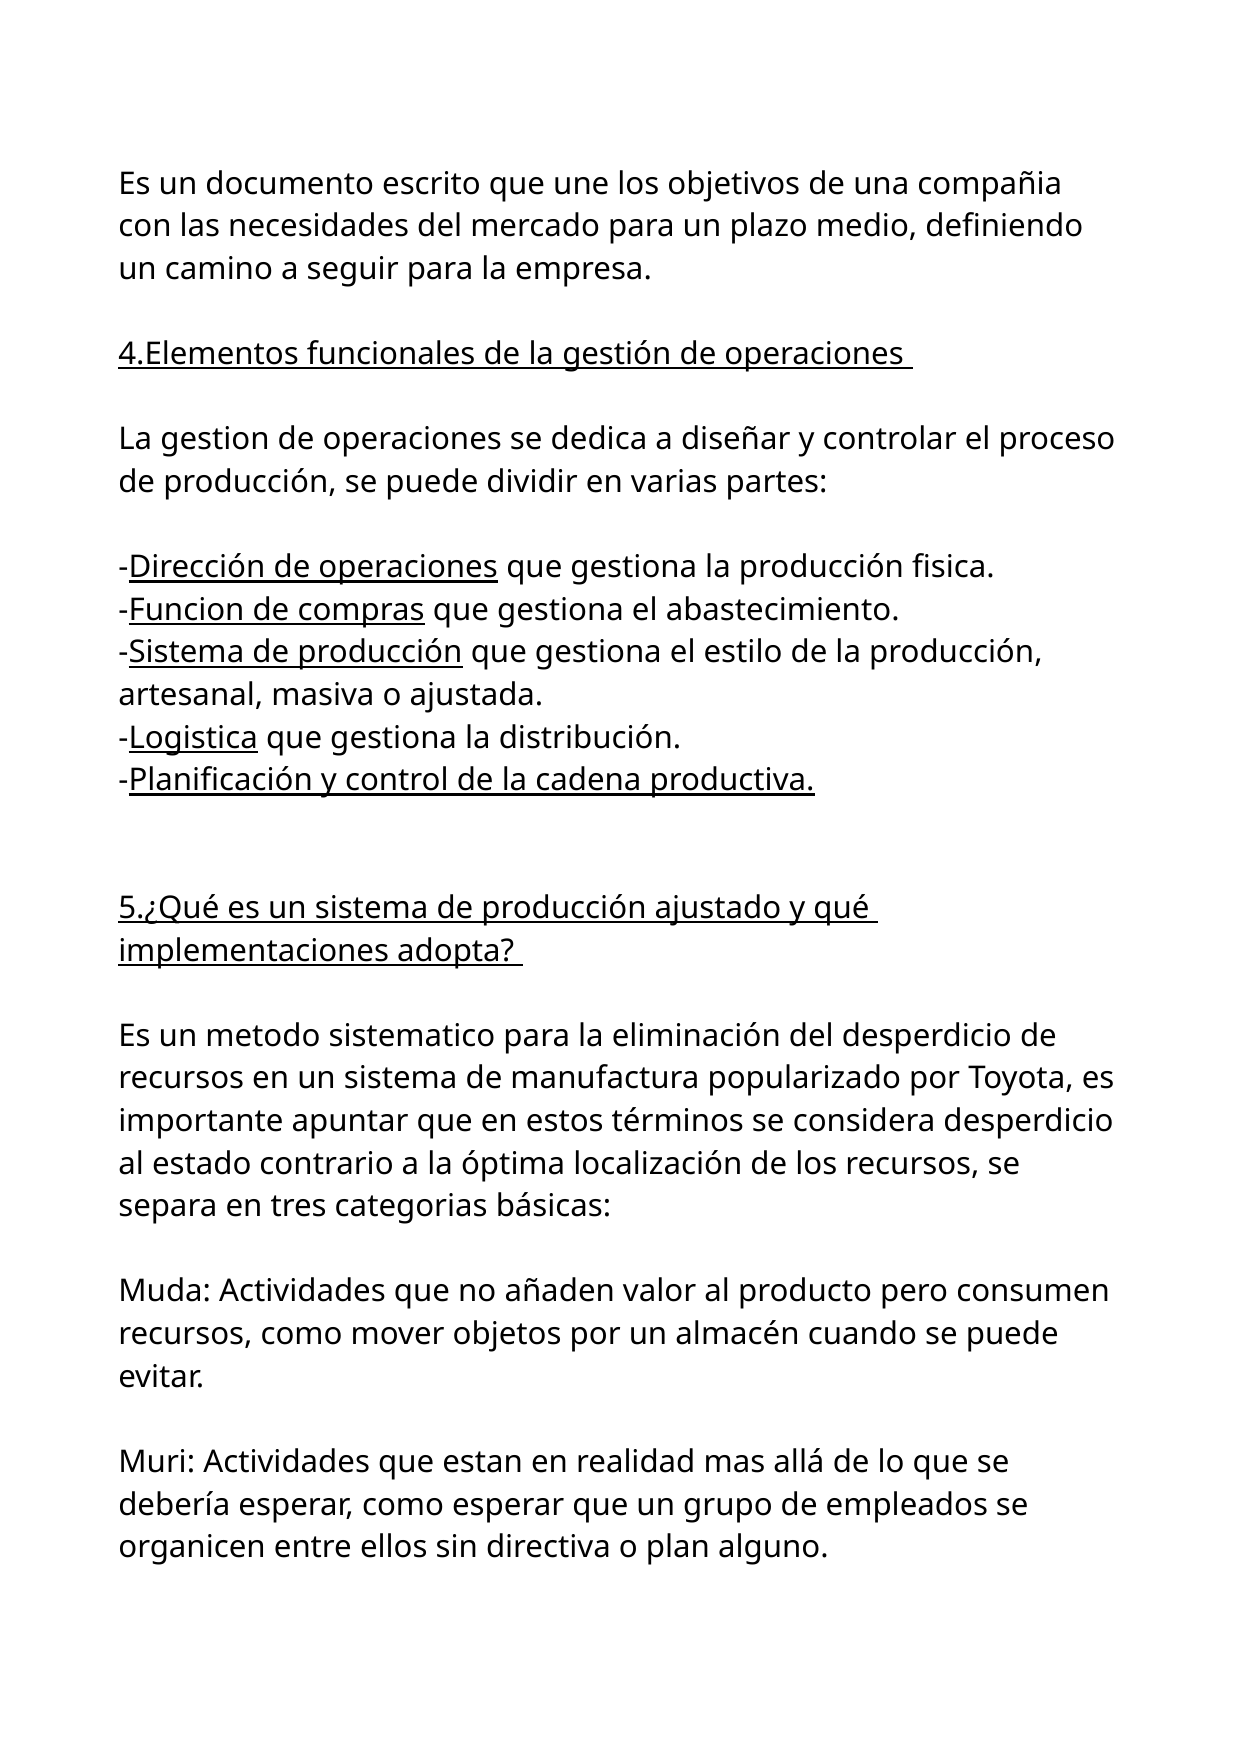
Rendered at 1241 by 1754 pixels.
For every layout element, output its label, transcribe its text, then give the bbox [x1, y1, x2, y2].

text La gestion de operaciones se dedica a diseñar y controlar el proceso de producción, se puede dividir en varias partes: [118, 416, 1122, 544]
text -Funcion de compras que gestiona el abastecimiento. [118, 587, 1122, 629]
text Es un metodo sistematico para la eliminación del desperdicio de recursos en un sistema de manufactura popularizado por Toyota, es importante apuntar que en estos términos se considera desperdicio al estado contrario a la óptima localización de los recursos, se separa en tres categorias básicas: [118, 1013, 1122, 1226]
text 5.¿Qué es un sistema de producción ajustado y qué implementaciones adopta? [118, 885, 1122, 970]
text [118, 1567, 1122, 1609]
text -Logistica que gestiona la distribución. [118, 714, 1122, 757]
text -Sistema de producción que gestiona el estilo de la producción, artesanal, masiva o ajustada. [118, 629, 1122, 714]
text -Planificación y control de la cadena productiva. [118, 757, 1122, 800]
text Muda: Actividades que no añaden valor al producto pero consumen recursos, como mover objetos por un almacén cuando se puede evitar. [118, 1268, 1122, 1396]
text Muri: Actividades que estan en realidad mas allá de lo que se debería esperar, como esperar que un grupo de empleados se organicen entre ellos sin directiva o plan alguno. [118, 1396, 1122, 1567]
text Es un documento escrito que une los objetivos de una compañia con las necesidades del mercado para un plazo medio, definiendo un camino a seguir para la empresa. [118, 161, 1122, 288]
text -Dirección de operaciones que gestiona la producción fisica. [118, 544, 1122, 587]
text 4.Elementos funcionales de la gestión de operaciones [118, 331, 1122, 374]
